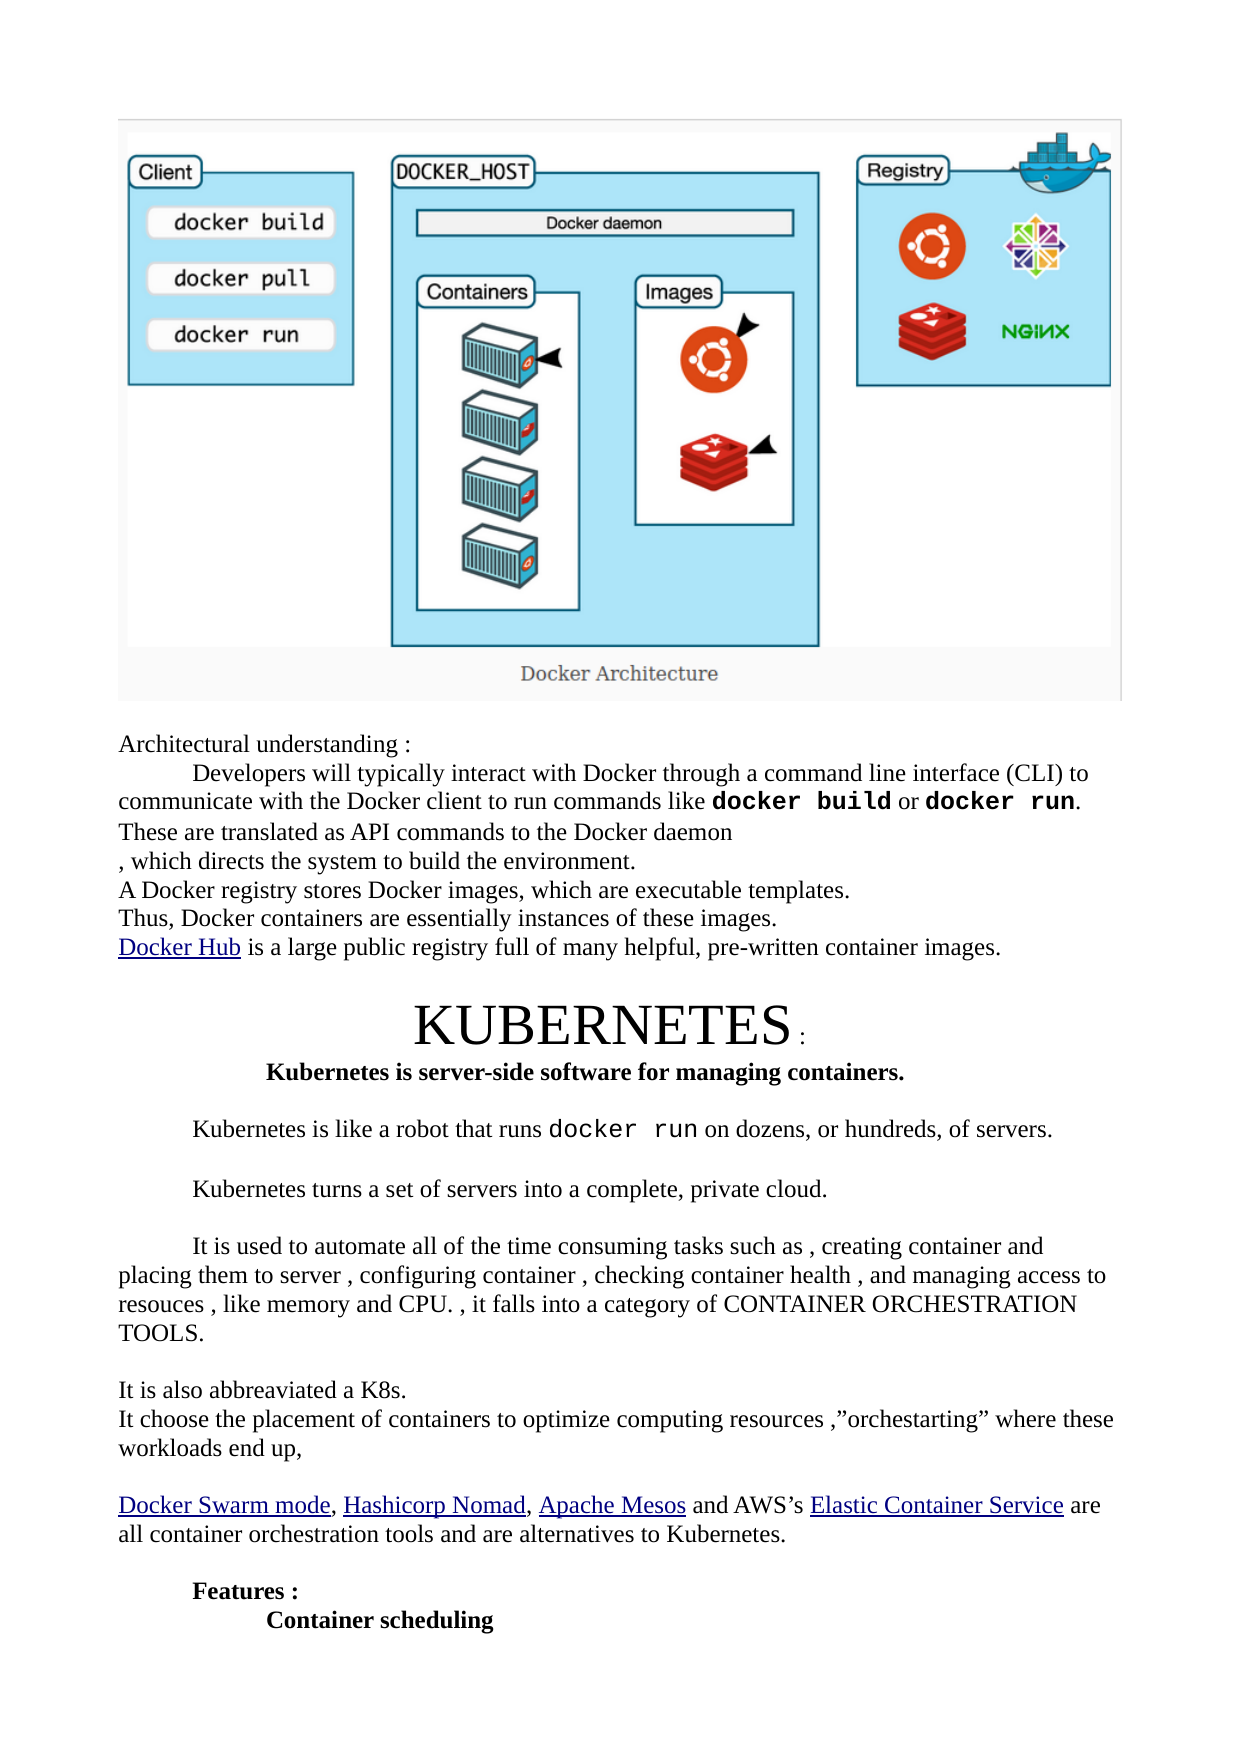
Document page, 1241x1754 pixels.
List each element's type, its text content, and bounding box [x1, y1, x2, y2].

text It is used to automate all of the time consuming tasks such as , creating container and placing them to server , configuring container , checking container health , and managing access to resouces , like memory and CPU. , it falls into a category of CONTAINER ORCHESTRATION TOOLS. [118, 1231, 1122, 1346]
text Kubernetes is server-side software for managing containers. [118, 1057, 1122, 1086]
text Kubernetes turns a set of servers into a complete, private cloud. [118, 1174, 1122, 1203]
text A Docker registry stores Docker images, which are executable templates. [118, 875, 1122, 903]
text Kubernetes is like a robot that runs docker run on dozens, or hundreds, of servers. [118, 1114, 1122, 1145]
text Thus, Docker containers are essentially instances of these images. [118, 903, 1122, 932]
text , which directs the system to build the environment. [118, 846, 1122, 875]
text Docker Hub is a large public registry full of many helpful, pre-written container images. [118, 932, 1122, 961]
text It is also abbreaviated a K8s. It choose the placement of containers to optimize computing resources ,”orchestarting” where these workloads end up, [118, 1375, 1122, 1461]
text Docker Swarm mode, Hashicorp Nomad, Apache Mesos and AWS’s Elastic Container Service are all container orchestration tools and are alternatives to Kubernetes. [118, 1490, 1122, 1548]
text KUBERNETES : [118, 990, 1122, 1057]
text Features : [118, 1576, 1122, 1605]
text Architectural understanding : Developers will typically interact with Docker through a command line interface (CLI) to communicate with the Docker client to run commands like docker build or docker run. These are translated as API commands to the Docker daemon [118, 729, 1122, 846]
text Container scheduling [118, 1605, 1122, 1634]
picture [118, 118, 1123, 701]
